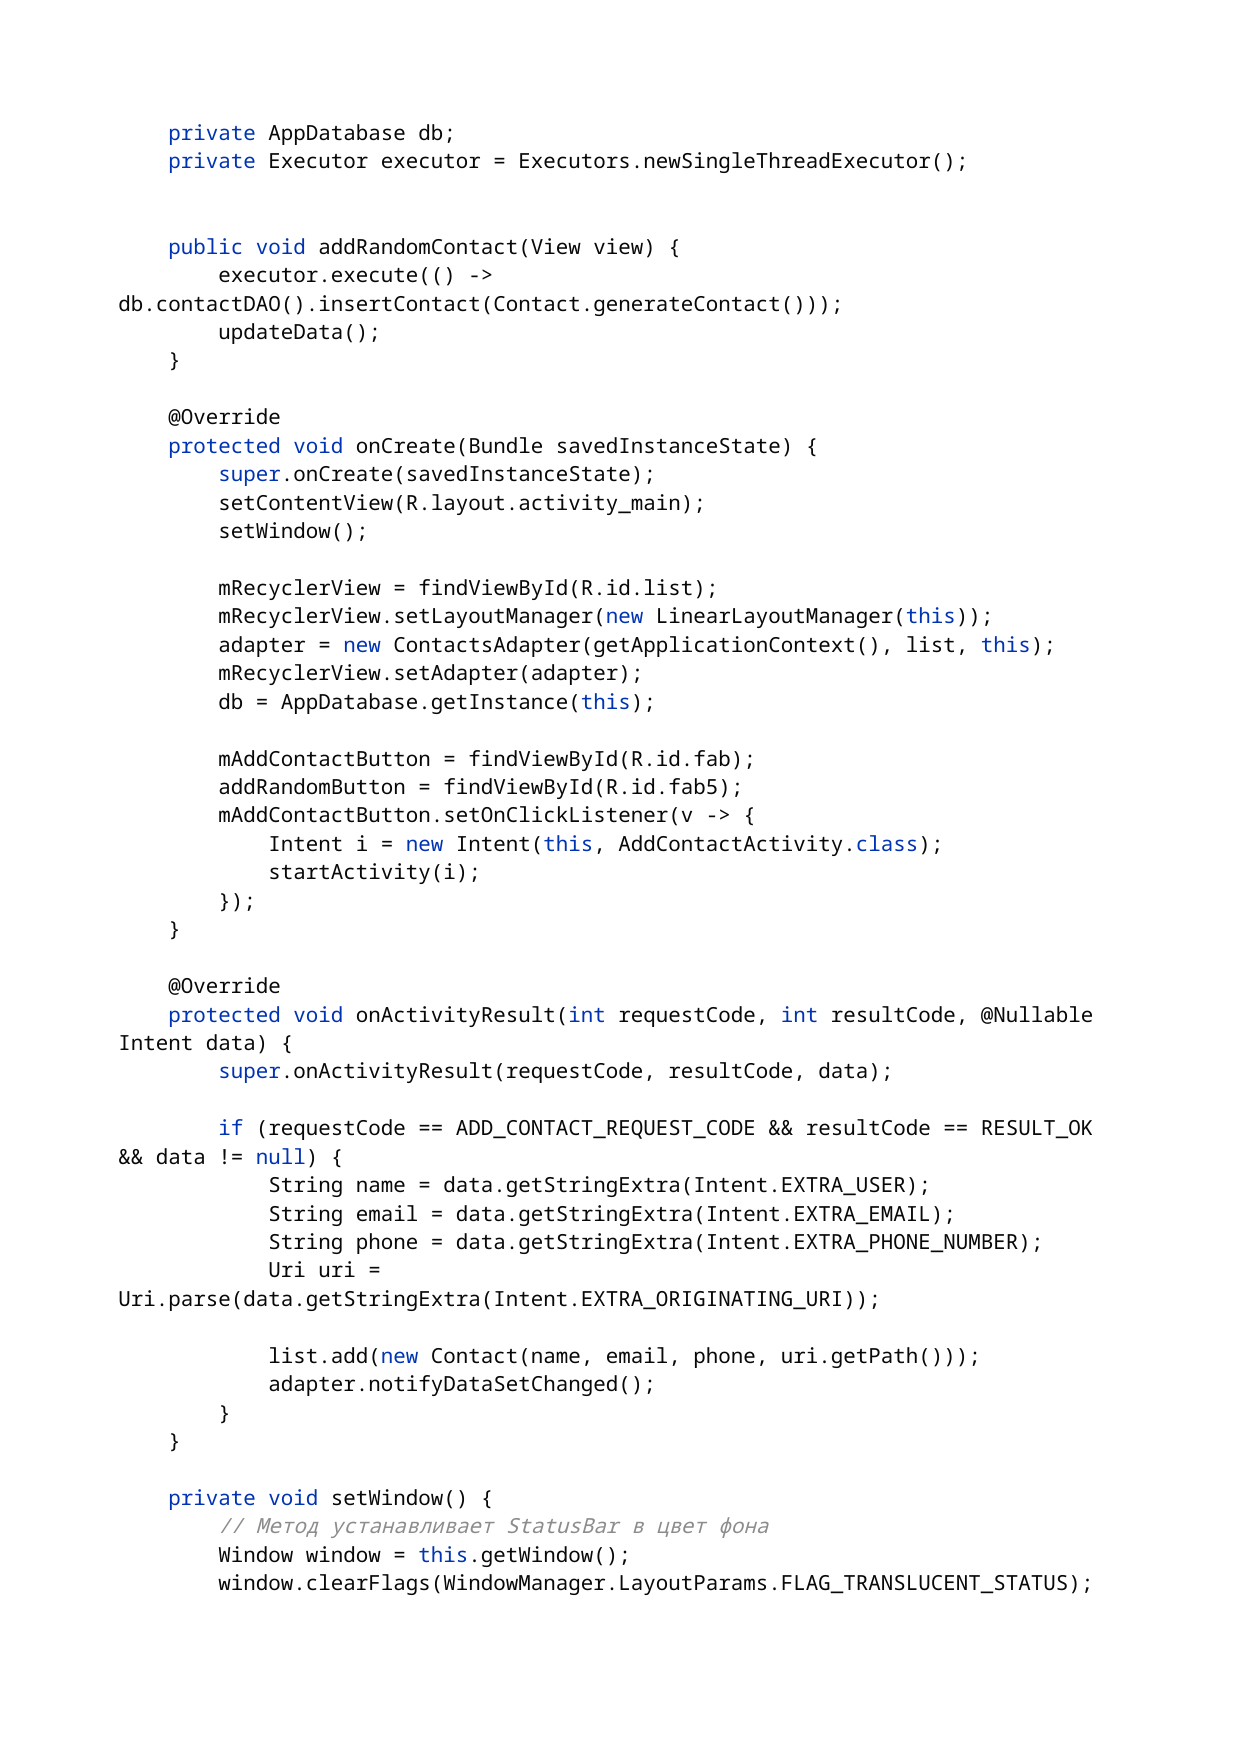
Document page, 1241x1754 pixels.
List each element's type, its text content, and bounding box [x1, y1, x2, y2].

text private AppDatabase db; private Executor executor = Executors.newSingleThreadExecutor(); public void addRandomContact(View view) { executor.execute(() -> db.contactDAO().insertContact(Contact.generateContact())); updateData(); } @Override protected void onCreate(Bundle savedInstanceState) { super.onCreate(savedInstanceState); setContentView(R.layout.activity_main); setWindow(); mRecyclerView = findViewById(R.id.list); mRecyclerView.setLayoutManager(new LinearLayoutManager(this)); adapter = new ContactsAdapter(getApplicationContext(), list, this); mRecyclerView.setAdapter(adapter); db = AppDatabase.getInstance(this); mAddContactButton = findViewById(R.id.fab); addRandomButton = findViewById(R.id.fab5); mAddContactButton.setOnClickListener(v -> { Intent i = new Intent(this, AddContactActivity.class); startActivity(i); }); } @Override protected void onActivityResult(int requestCode, int resultCode, @Nullable Intent data) { super.onActivityResult(requestCode, resultCode, data); if (requestCode == ADD_CONTACT_REQUEST_CODE && resultCode == RESULT_OK && data != null) { String name = data.getStringExtra(Intent.EXTRA_USER); String email = data.getStringExtra(Intent.EXTRA_EMAIL); String phone = data.getStringExtra(Intent.EXTRA_PHONE_NUMBER); Uri uri = Uri.parse(data.getStringExtra(Intent.EXTRA_ORIGINATING_URI)); list.add(new Contact(name, email, phone, uri.getPath())); adapter.notifyDataSetChanged(); } } private void setWindow() { // Метод устанавливает StatusBar в цвет фона Window window = this.getWindow(); window.clearFlags(WindowManager.LayoutParams.FLAG_TRANSLUCENT_STATUS); [118, 118, 1122, 1625]
